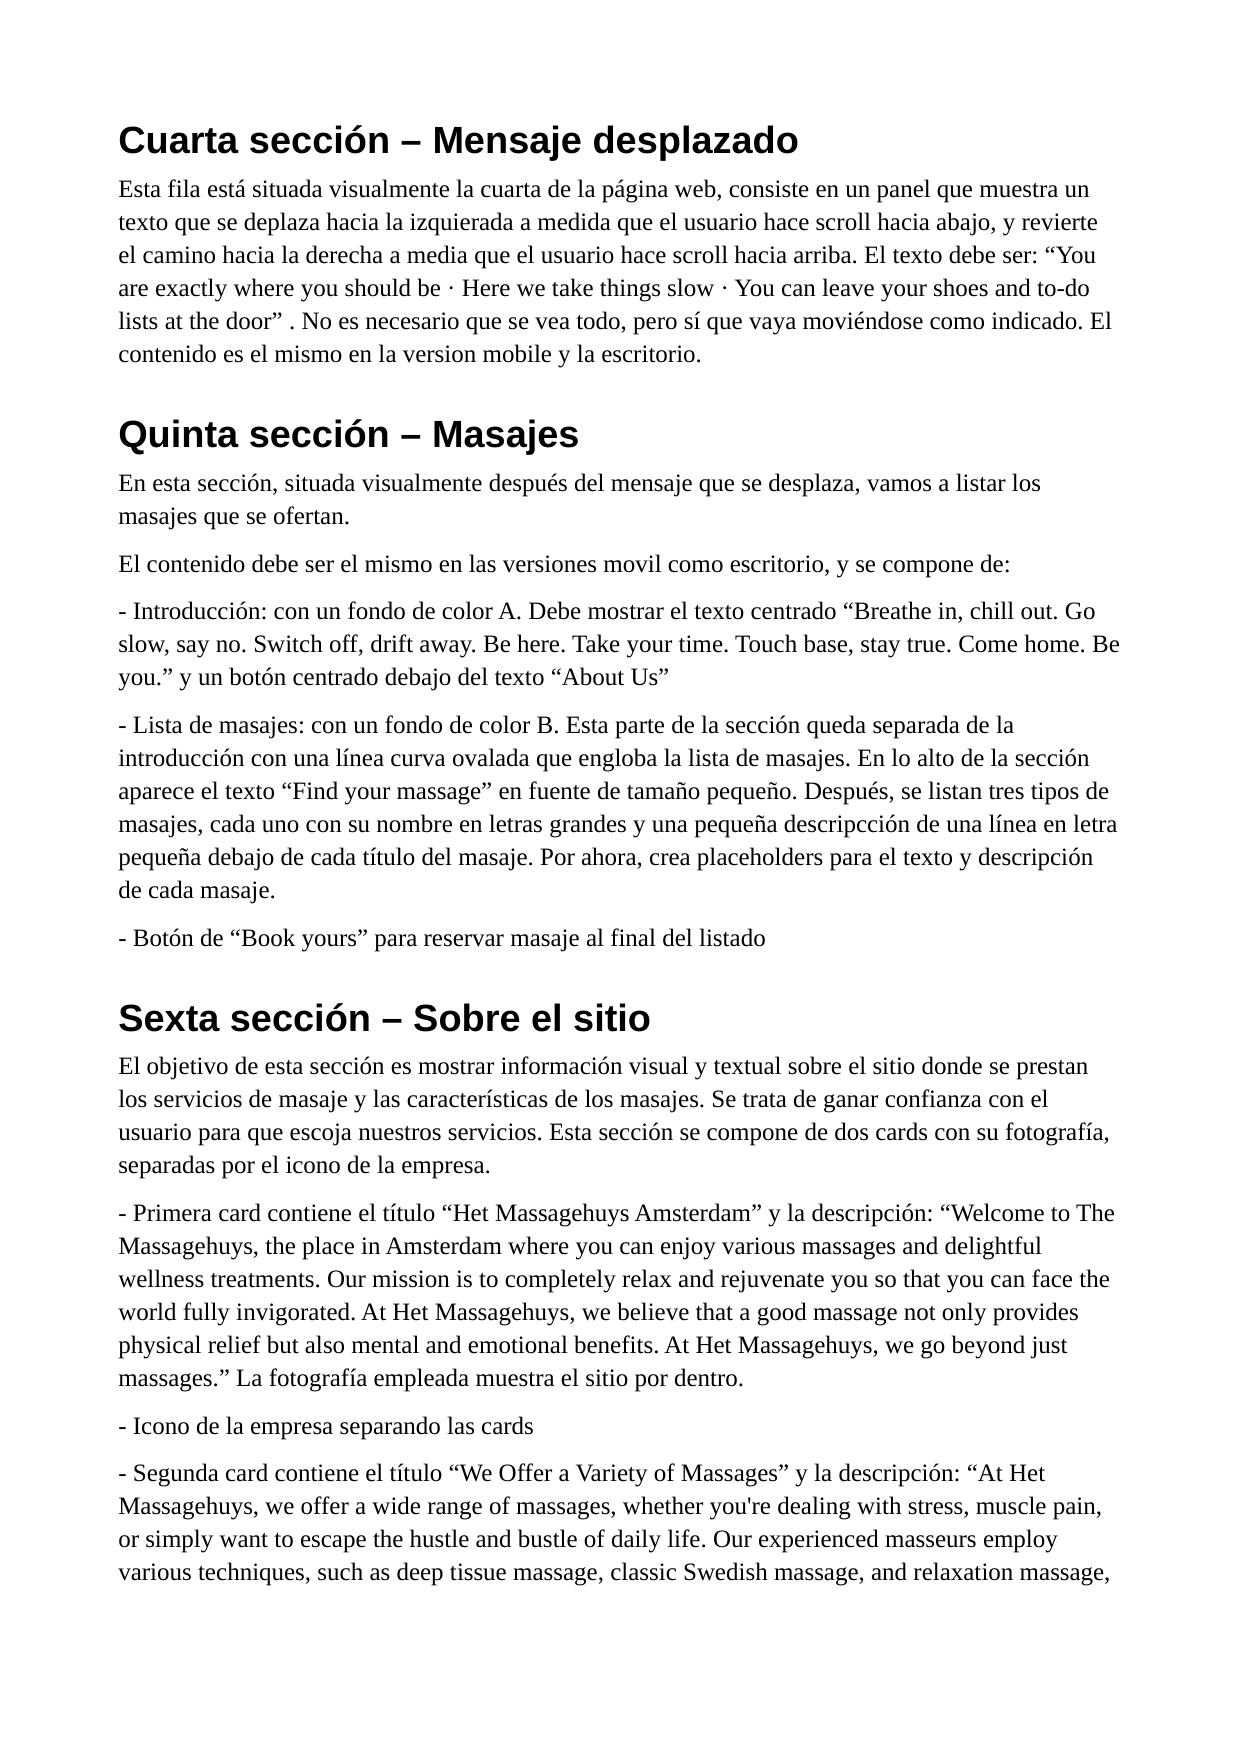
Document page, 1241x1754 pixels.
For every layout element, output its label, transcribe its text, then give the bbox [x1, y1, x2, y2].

text - Primera card contiene el título “Het Massagehuys Amsterdam” y la descripción: “Welcome to The Massagehuys, the place in Amsterdam where you can enjoy various massages and delightful wellness treatments. Our mission is to completely relax and rejuvenate you so that you can face the world fully invigorated. At Het Massagehuys, we believe that a good massage not only provides physical relief but also mental and emotional benefits. At Het Massagehuys, we go beyond just massages.” La fotografía empleada muestra el sitio por dentro. [118, 1198, 1122, 1392]
text - Lista de masajes: con un fondo de color B. Esta parte de la sección queda separada de la introducción con una línea curva ovalada que engloba la lista de masajes. En lo alto de la sección aparece el texto “Find your massage” en fuente de tamaño pequeño. Después, se listan tres tipos de masajes, cada uno con su nombre en letras grandes y una pequeña descripcción de una línea en letra pequeña debajo de cada título del masaje. Por ahora, crea placeholders para el texto y descripción de cada masaje. [118, 710, 1122, 904]
text - Introducción: con un fondo de color A. Debe mostrar el texto centrado “Breathe in, chill out. Go slow, say no. Switch off, drift away. Be here. Take your time. Touch base, stay true. Come home. Be you.” y un botón centrado debajo del texto “About Us” [118, 596, 1122, 691]
subtitle Cuarta sección – Mensaje desplazado [118, 118, 1122, 162]
text El objetivo de esta sección es mostrar información visual y textual sobre el sitio donde se prestan los servicios de masaje y las características de los masajes. Se trata de ganar confianza con el usuario para que escoja nuestros servicios. Esta sección se compone de dos cards con su fotografía, separadas por el icono de la empresa. [118, 1051, 1122, 1179]
subtitle Quinta sección – Masajes [118, 412, 1122, 456]
text - Icono de la empresa separando las cards [118, 1411, 1122, 1439]
text El contenido debe ser el mismo en las versiones movil como escritorio, y se compone de: [118, 549, 1122, 577]
text En esta sección, situada visualmente después del mensaje que se desplaza, vamos a listar los masajes que se ofertan. [118, 468, 1122, 530]
text - Botón de “Book yours” para reservar masaje al final del listado [118, 923, 1122, 951]
text Esta fila está situada visualmente la cuarta de la página web, consiste en un panel que muestra un texto que se deplaza hacia la izquierada a medida que el usuario hace scroll hacia abajo, y revierte el camino hacia la derecha a media que el usuario hace scroll hacia arriba. El texto debe ser: “You are exactly where you should be · Here we take things slow · You can leave your shoes and to-do lists at the door” . No es necesario que se vea todo, pero sí que vaya moviéndose como indicado. El contenido es el mismo en la version mobile y la escritorio. [118, 174, 1122, 368]
subtitle Sexta sección – Sobre el sitio [118, 995, 1122, 1039]
text - Segunda card contiene el título “We Offer a Variety of Massages” y la descripción: “At Het Massagehuys, we offer a wide range of massages, whether you're dealing with stress, muscle pain, or simply want to escape the hustle and bustle of daily life. Our experienced masseurs employ various techniques, such as deep tissue massage, classic Swedish massage, and relaxation massage, [118, 1458, 1122, 1586]
